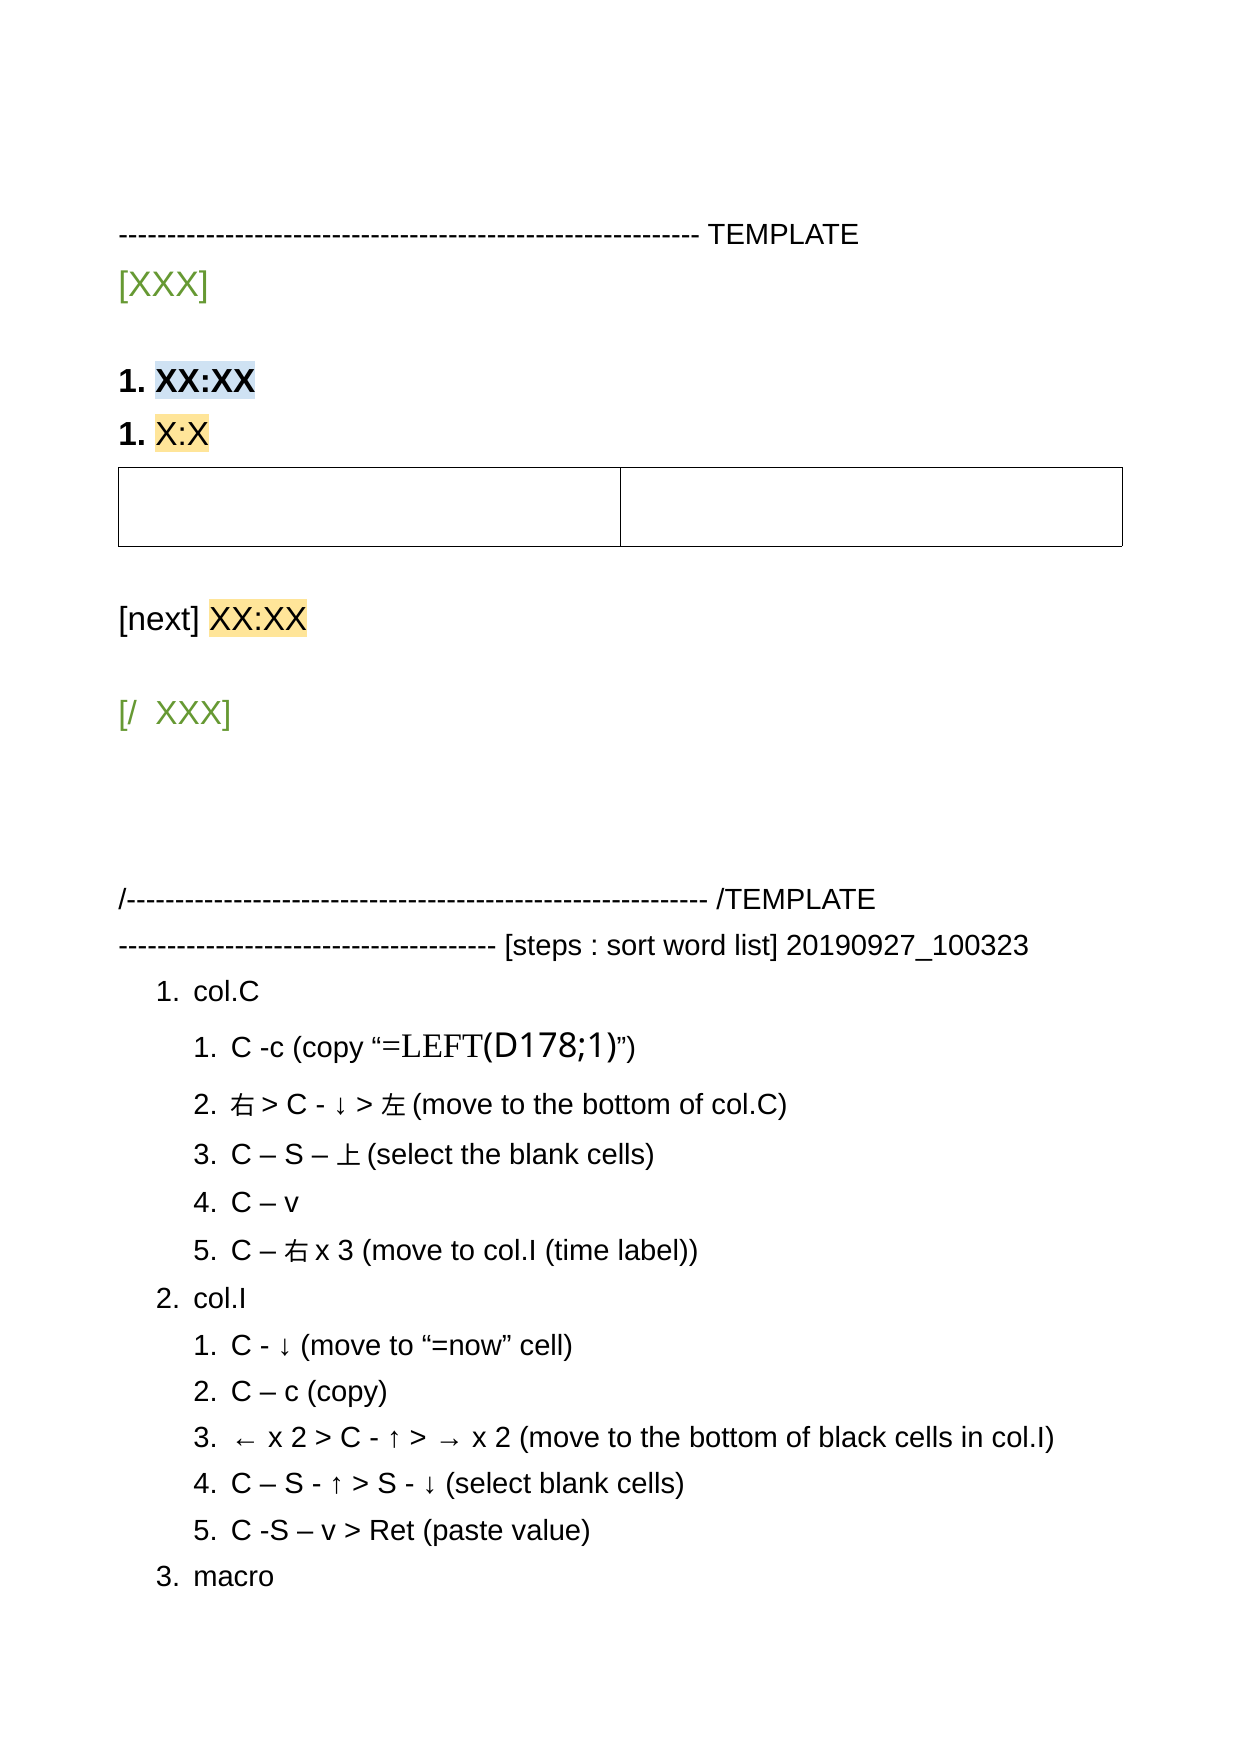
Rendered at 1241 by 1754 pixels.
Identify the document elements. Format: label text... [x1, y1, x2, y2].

list C – S – 上 (select the blank cells) [193, 1135, 1122, 1171]
list C - ↓ (move to “=now” cell) [193, 1328, 1122, 1361]
list C -S – v > Ret (paste value) [193, 1513, 1122, 1546]
text [XXX] [118, 264, 1122, 304]
text [/ XXX] [118, 693, 1122, 732]
text /------------------------------------------------------------ /TEMPLATE [118, 882, 1122, 915]
text 1. X:X [118, 414, 1122, 452]
text 1. XX:XX [118, 361, 1122, 399]
list macro [156, 1559, 1122, 1592]
text [next] XX:XX [118, 599, 1122, 637]
list C – c (copy) [193, 1374, 1122, 1407]
list C -c (copy “=LEFT(D178;1)”) [193, 1020, 1122, 1067]
text --------------------------------------- [steps : sort word list] 20190927_100323 [118, 928, 1122, 961]
list ← x 2 > C - ↑ > → x 2 (move to the bottom of black cells in col.I) [193, 1420, 1122, 1454]
list col.I [156, 1281, 1122, 1315]
table_header [119, 468, 620, 546]
list 右 > C - ↓ > 左 (move to the bottom of col.C) [193, 1085, 1122, 1121]
table_header [621, 468, 1122, 546]
list C – S - ↑ > S - ↓ (select blank cells) [193, 1466, 1122, 1500]
list C – 右 x 3 (move to col.I (time label)) [193, 1231, 1122, 1268]
list col.C [156, 974, 1122, 1008]
list C – v [193, 1185, 1122, 1219]
text ------------------------------------------------------------ TEMPLATE [118, 217, 1122, 251]
